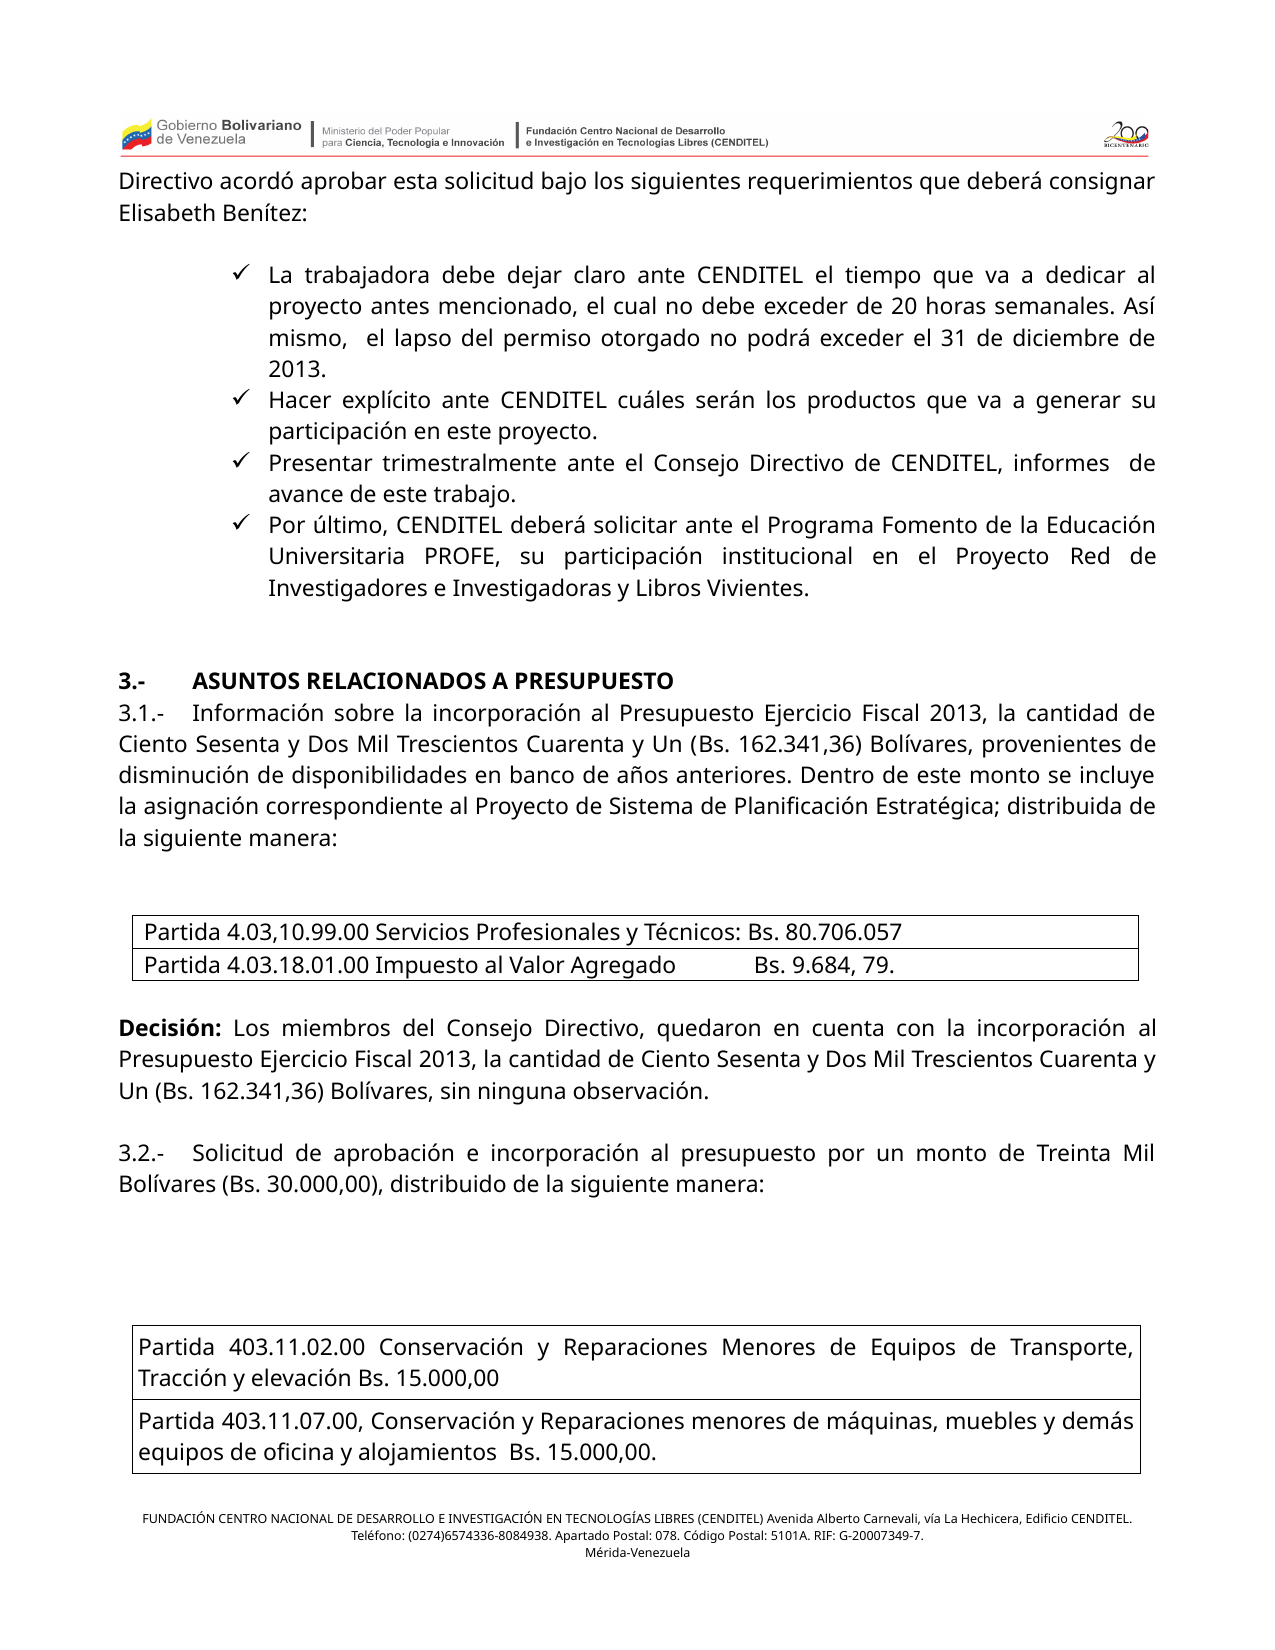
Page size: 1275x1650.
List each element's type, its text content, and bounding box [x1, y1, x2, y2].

list Por último, CENDITEL deberá solicitar ante el Programa Fomento de la Educación Universitaria PROFE, su participación institucional en el Proyecto Red de Investigadores e Investigadoras y Libros Vivientes. [231, 509, 1157, 603]
list Hacer explícito ante CENDITEL cuáles serán los productos que va a generar su participación en este proyecto. [231, 384, 1157, 447]
text Decisión: Los miembros del Consejo Directivo, quedaron en cuenta con la incorporación al Presupuesto Ejercicio Fiscal 2013, la cantidad de Ciento Sesenta y Dos Mil Trescientos Cuarenta y Un (Bs. 162.341,36) Bolívares, sin ninguna observación. [118, 1012, 1157, 1106]
picture [120, 113, 1149, 157]
table_header Partida 4.03,10.99.00 Servicios Profesionales y Técnicos: Bs. 80.706.057 [133, 916, 1138, 948]
table_header Partida 403.11.02.00 Conservación y Reparaciones Menores de Equipos de Transporte, Tracción y elevación Bs. 15.000,00 [133, 1326, 1140, 1399]
text 3.- ASUNTOS RELACIONADOS A PRESUPUESTO [118, 665, 1157, 697]
table_cell Partida 403.11.07.00, Conservación y Reparaciones menores de máquinas, muebles y demás equipos de oficina y alojamientos Bs. 15.000,00. [133, 1400, 1140, 1473]
list Presentar trimestralmente ante el Consejo Directivo de CENDITEL, informes de avance de este trabajo. [231, 447, 1157, 509]
list 3.2.- Solicitud de aprobación e incorporación al presupuesto por un monto de Treinta Mil Bolívares (Bs. 30.000,00), distribuido de la siguiente manera: [118, 1137, 1157, 1200]
list La trabajadora debe dejar claro ante CENDITEL el tiempo que va a dedicar al proyecto antes mencionado, el cual no debe exceder de 20 horas semanales. Así mismo, el lapso del permiso otorgado no podrá exceder el 31 de diciembre de 2013. [231, 259, 1157, 384]
table_cell Partida 4.03.18.01.00 Impuesto al Valor Agregado Bs. 9.684, 79. [133, 949, 1138, 980]
text 3.1.- Información sobre la incorporación al Presupuesto Ejercicio Fiscal 2013, la cantidad de Ciento Sesenta y Dos Mil Trescientos Cuarenta y Un (Bs. 162.341,36) Bolívares, provenientes de disminución de disponibilidades en banco de años anteriores. Dentro de este monto se incluye la asignación correspondiente al Proyecto de Sistema de Planificación Estratégica; distribuida de la siguiente manera: [118, 697, 1157, 853]
text Directivo acordó aprobar esta solicitud bajo los siguientes requerimientos que deberá consignar Elisabeth Benítez: [118, 165, 1157, 228]
